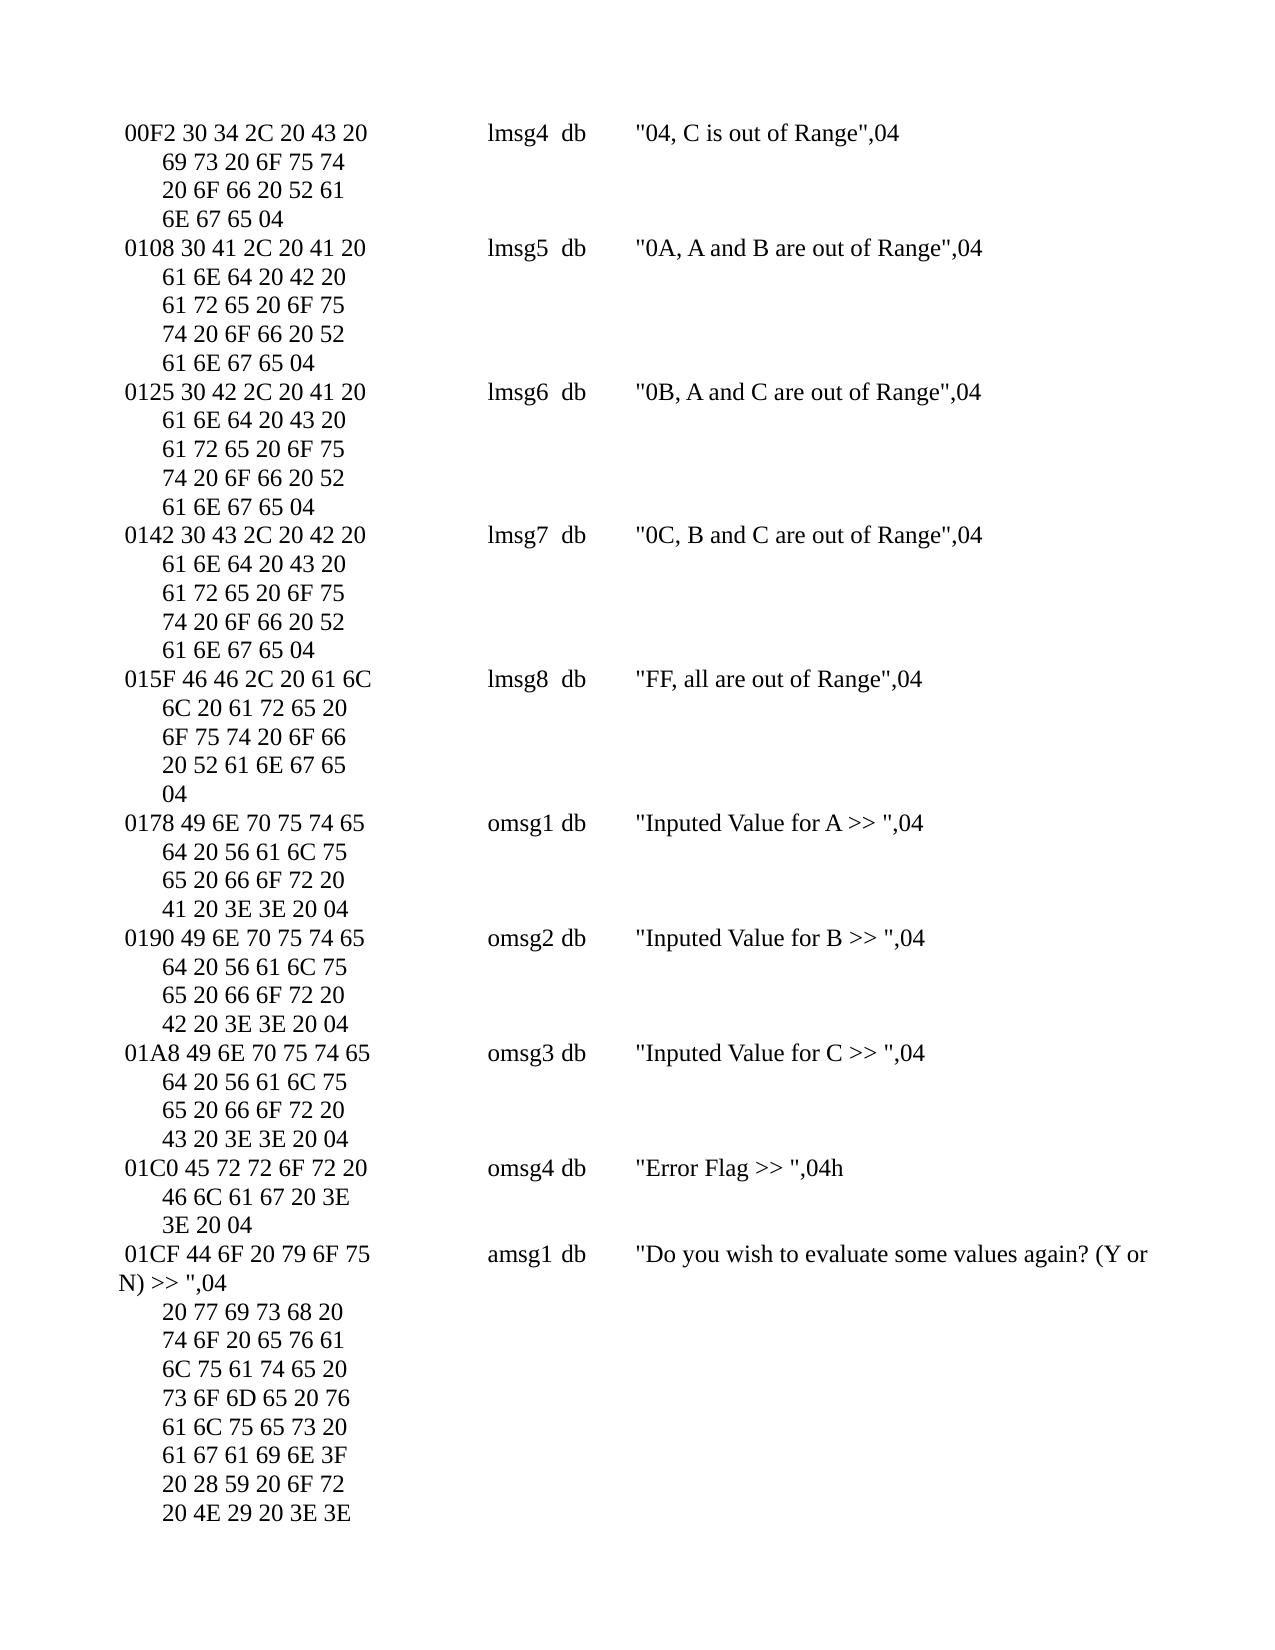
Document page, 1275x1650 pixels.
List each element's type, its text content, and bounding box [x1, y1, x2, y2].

text 74 6F 20 65 76 61 [118, 1326, 1157, 1354]
text 61 67 61 69 6E 3F [118, 1441, 1157, 1469]
text 46 6C 61 67 20 3E [118, 1182, 1157, 1211]
text 61 72 65 20 6F 75 [118, 291, 1157, 319]
text 0108 30 41 2C 20 41 20 lmsg5 db "0A, A and B are out of Range",04 [118, 233, 1157, 262]
text 42 20 3E 3E 20 04 [118, 1009, 1157, 1038]
text 74 20 6F 66 20 52 [118, 319, 1157, 348]
text 6F 75 74 20 6F 66 [118, 722, 1157, 751]
text 6C 75 61 74 65 20 [118, 1354, 1157, 1383]
text 04 [118, 779, 1157, 808]
text 20 52 61 6E 67 65 [118, 751, 1157, 779]
text 61 6E 67 65 04 [118, 348, 1157, 377]
text 20 4E 29 20 3E 3E [118, 1498, 1157, 1527]
text 0125 30 42 2C 20 41 20 lmsg6 db "0B, A and C are out of Range",04 [118, 377, 1157, 406]
text 61 6C 75 65 73 20 [118, 1412, 1157, 1441]
text 01A8 49 6E 70 75 74 65 omsg3 db "Inputed Value for C >> ",04 [118, 1038, 1157, 1067]
text 74 20 6F 66 20 52 [118, 607, 1157, 636]
text 69 73 20 6F 75 74 [118, 147, 1157, 176]
text 61 6E 67 65 04 [118, 636, 1157, 664]
text 6E 67 65 04 [118, 204, 1157, 233]
text 41 20 3E 3E 20 04 [118, 894, 1157, 923]
text 015F 46 46 2C 20 61 6C lmsg8 db "FF, all are out of Range",04 [118, 664, 1157, 693]
text 65 20 66 6F 72 20 [118, 1096, 1157, 1124]
text 61 6E 64 20 43 20 [118, 406, 1157, 434]
text 64 20 56 61 6C 75 [118, 952, 1157, 981]
text 20 77 69 73 68 20 [118, 1297, 1157, 1326]
text 20 6F 66 20 52 61 [118, 176, 1157, 204]
text 43 20 3E 3E 20 04 [118, 1124, 1157, 1153]
text 61 6E 64 20 43 20 [118, 549, 1157, 578]
text 00F2 30 34 2C 20 43 20 lmsg4 db "04, C is out of Range",04 [118, 118, 1157, 147]
text 61 6E 67 65 04 [118, 492, 1157, 521]
text 73 6F 6D 65 20 76 [118, 1383, 1157, 1412]
text 0178 49 6E 70 75 74 65 omsg1 db "Inputed Value for A >> ",04 [118, 808, 1157, 837]
text 74 20 6F 66 20 52 [118, 463, 1157, 492]
text 65 20 66 6F 72 20 [118, 866, 1157, 894]
text 01CF 44 6F 20 79 6F 75 amsg1 db "Do you wish to evaluate some values again? (Y or N) >> ",04 [118, 1239, 1157, 1297]
text 61 72 65 20 6F 75 [118, 578, 1157, 607]
text 0190 49 6E 70 75 74 65 omsg2 db "Inputed Value for B >> ",04 [118, 923, 1157, 952]
text 01C0 45 72 72 6F 72 20 omsg4 db "Error Flag >> ",04h [118, 1153, 1157, 1182]
text 6C 20 61 72 65 20 [118, 693, 1157, 722]
text 61 6E 64 20 42 20 [118, 262, 1157, 291]
text 64 20 56 61 6C 75 [118, 837, 1157, 866]
text 65 20 66 6F 72 20 [118, 981, 1157, 1009]
text 20 28 59 20 6F 72 [118, 1469, 1157, 1498]
text 64 20 56 61 6C 75 [118, 1067, 1157, 1096]
text 61 72 65 20 6F 75 [118, 434, 1157, 463]
text 0142 30 43 2C 20 42 20 lmsg7 db "0C, B and C are out of Range",04 [118, 521, 1157, 549]
text 3E 20 04 [118, 1211, 1157, 1239]
